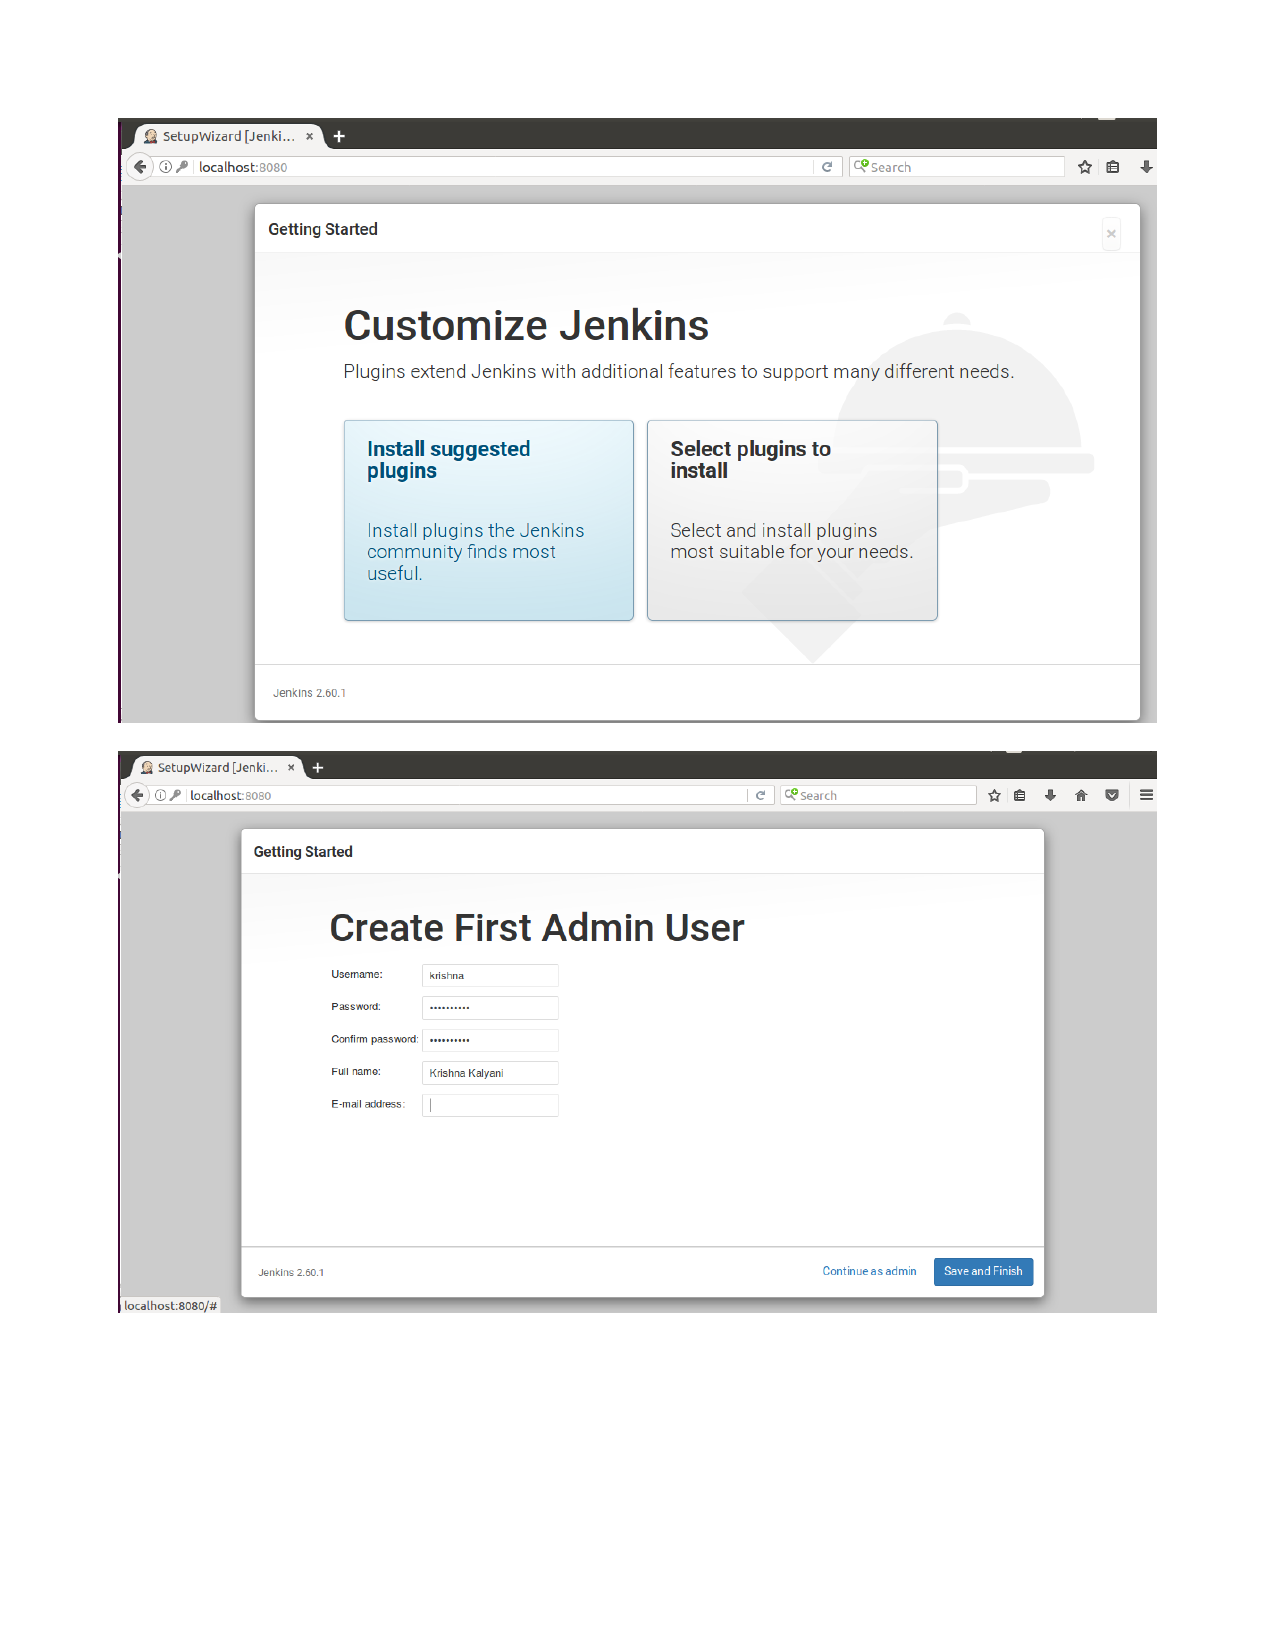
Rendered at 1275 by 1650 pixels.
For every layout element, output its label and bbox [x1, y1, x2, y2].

picture [118, 118, 1157, 723]
picture [118, 751, 1157, 1313]
